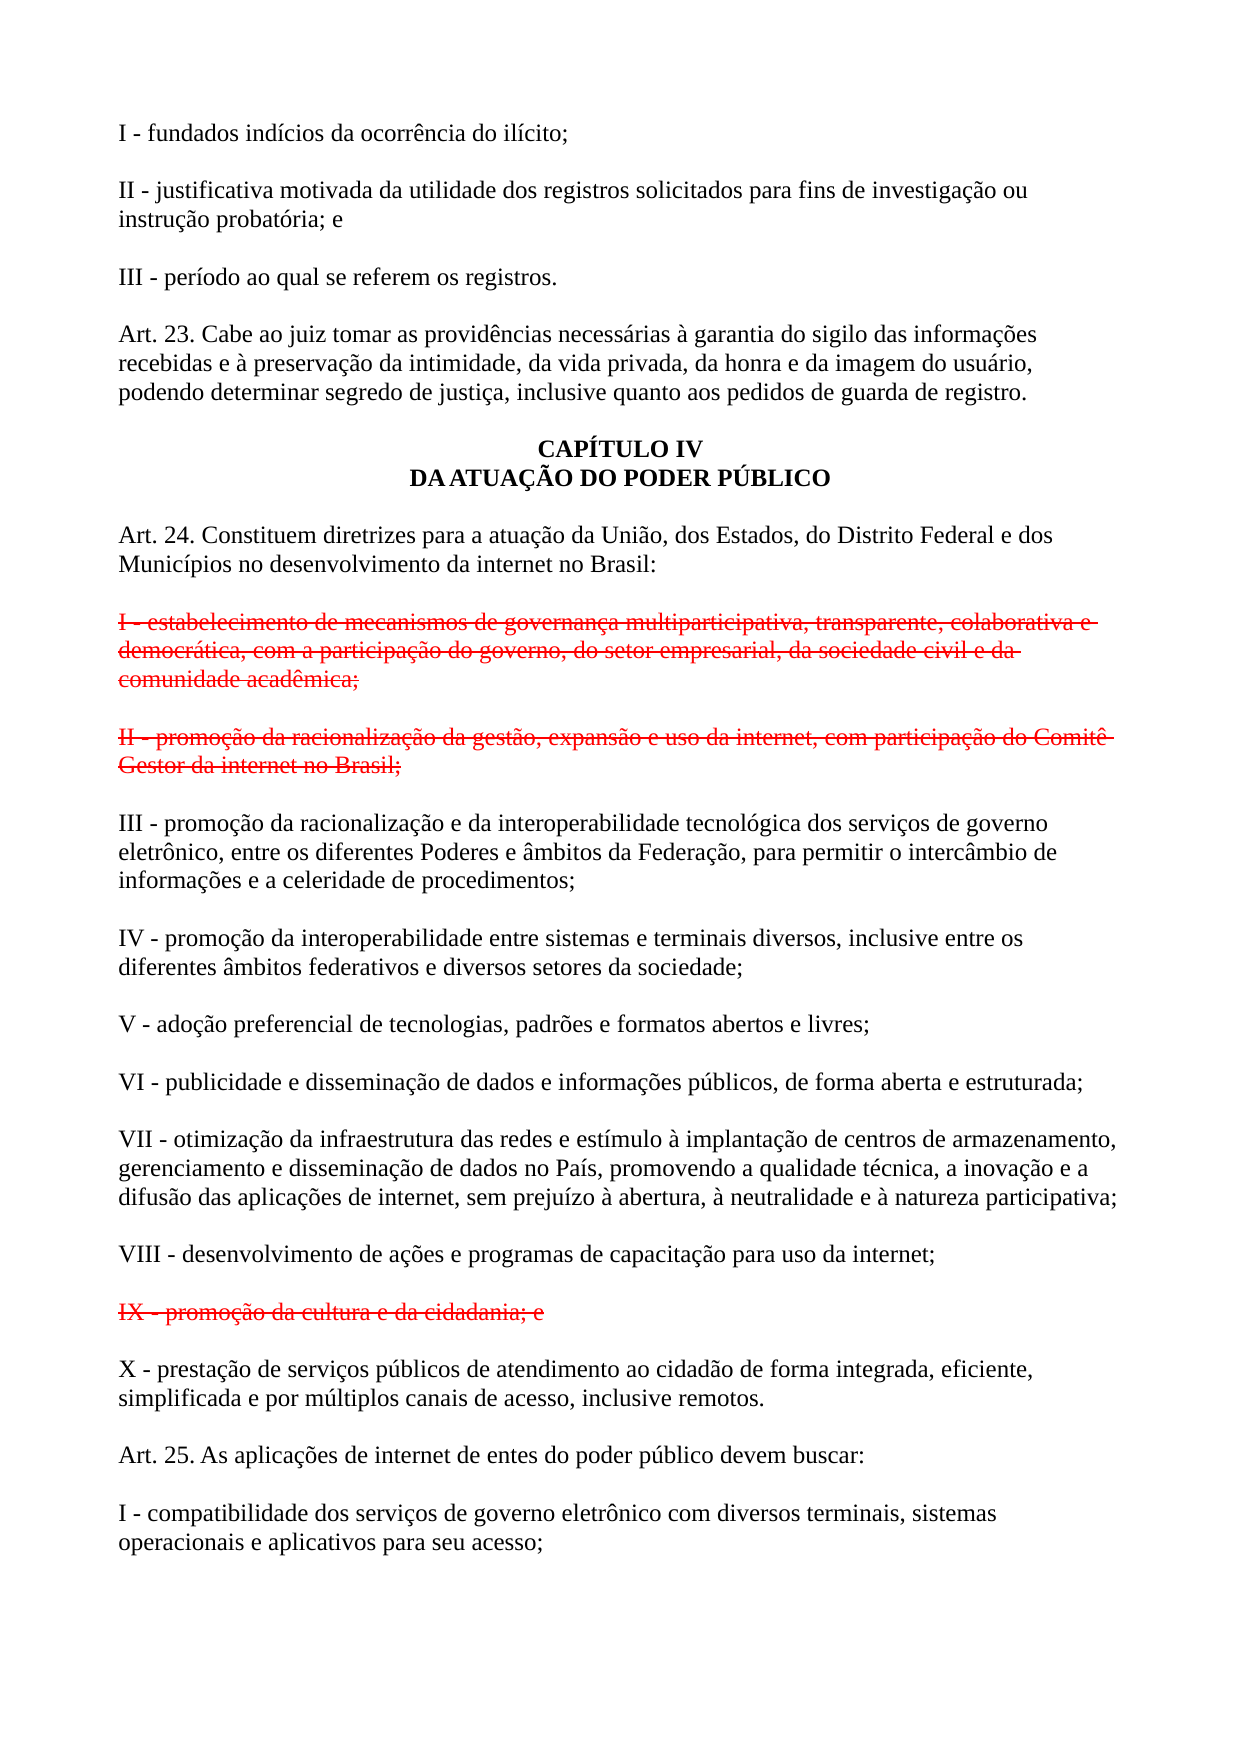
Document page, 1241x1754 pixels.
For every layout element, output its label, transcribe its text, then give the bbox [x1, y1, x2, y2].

text Art. 24. Constituem diretrizes para a atuação da União, dos Estados, do Distrito Federal e dos Municípios no desenvolvimento da internet no Brasil: [118, 521, 1122, 578]
text CAPÍTULO IV [118, 434, 1122, 463]
text IV - promoção da interoperabilidade entre sistemas e terminais diversos, inclusive entre os diferentes âmbitos federativos e diversos setores da sociedade; [118, 923, 1122, 981]
text Art. 25. As aplicações de internet de entes do poder público devem buscar: [118, 1441, 1122, 1469]
text Art. 23. Cabe ao juiz tomar as providências necessárias à garantia do sigilo das informações recebidas e à preservação da intimidade, da vida privada, da honra e da imagem do usuário, podendo determinar segredo de justiça, inclusive quanto aos pedidos de guarda de registro. [118, 319, 1122, 406]
text II - promoção da racionalização da gestão, expansão e uso da internet, com participação do Comitê Gestor da internet no Brasil; [118, 722, 1122, 779]
text VIII - desenvolvimento de ações e programas de capacitação para uso da internet; [118, 1239, 1122, 1268]
text III - promoção da racionalização e da interoperabilidade tecnológica dos serviços de governo eletrônico, entre os diferentes Poderes e âmbitos da Federação, para permitir o intercâmbio de informações e a celeridade de procedimentos; [118, 808, 1122, 894]
text DA ATUAÇÃO DO PODER PÚBLICO [118, 463, 1122, 492]
text VII - otimização da infraestrutura das redes e estímulo à implantação de centros de armazenamento, gerenciamento e disseminação de dados no País, promovendo a qualidade técnica, a inovação e a difusão das aplicações de internet, sem prejuízo à abertura, à neutralidade e à natureza participativa; [118, 1124, 1122, 1211]
text X - prestação de serviços públicos de atendimento ao cidadão de forma integrada, eficiente, simplificada e por múltiplos canais de acesso, inclusive remotos. [118, 1354, 1122, 1412]
text IX - promoção da cultura e da cidadania; e [118, 1297, 1122, 1326]
text II - justificativa motivada da utilidade dos registros solicitados para fins de investigação ou instrução probatória; e [118, 176, 1122, 233]
text I - compatibilidade dos serviços de governo eletrônico com diversos terminais, sistemas operacionais e aplicativos para seu acesso; [118, 1498, 1122, 1556]
text VI - publicidade e disseminação de dados e informações públicos, de forma aberta e estruturada; [118, 1067, 1122, 1096]
text V - adoção preferencial de tecnologias, padrões e formatos abertos e livres; [118, 1009, 1122, 1038]
text III - período ao qual se referem os registros. [118, 262, 1122, 291]
text I - fundados indícios da ocorrência do ilícito; [118, 118, 1122, 147]
text I - estabelecimento de mecanismos de governança multiparticipativa, transparente, colaborativa e democrática, com a participação do governo, do setor empresarial, da sociedade civil e da comunidade acadêmica; [118, 607, 1122, 693]
